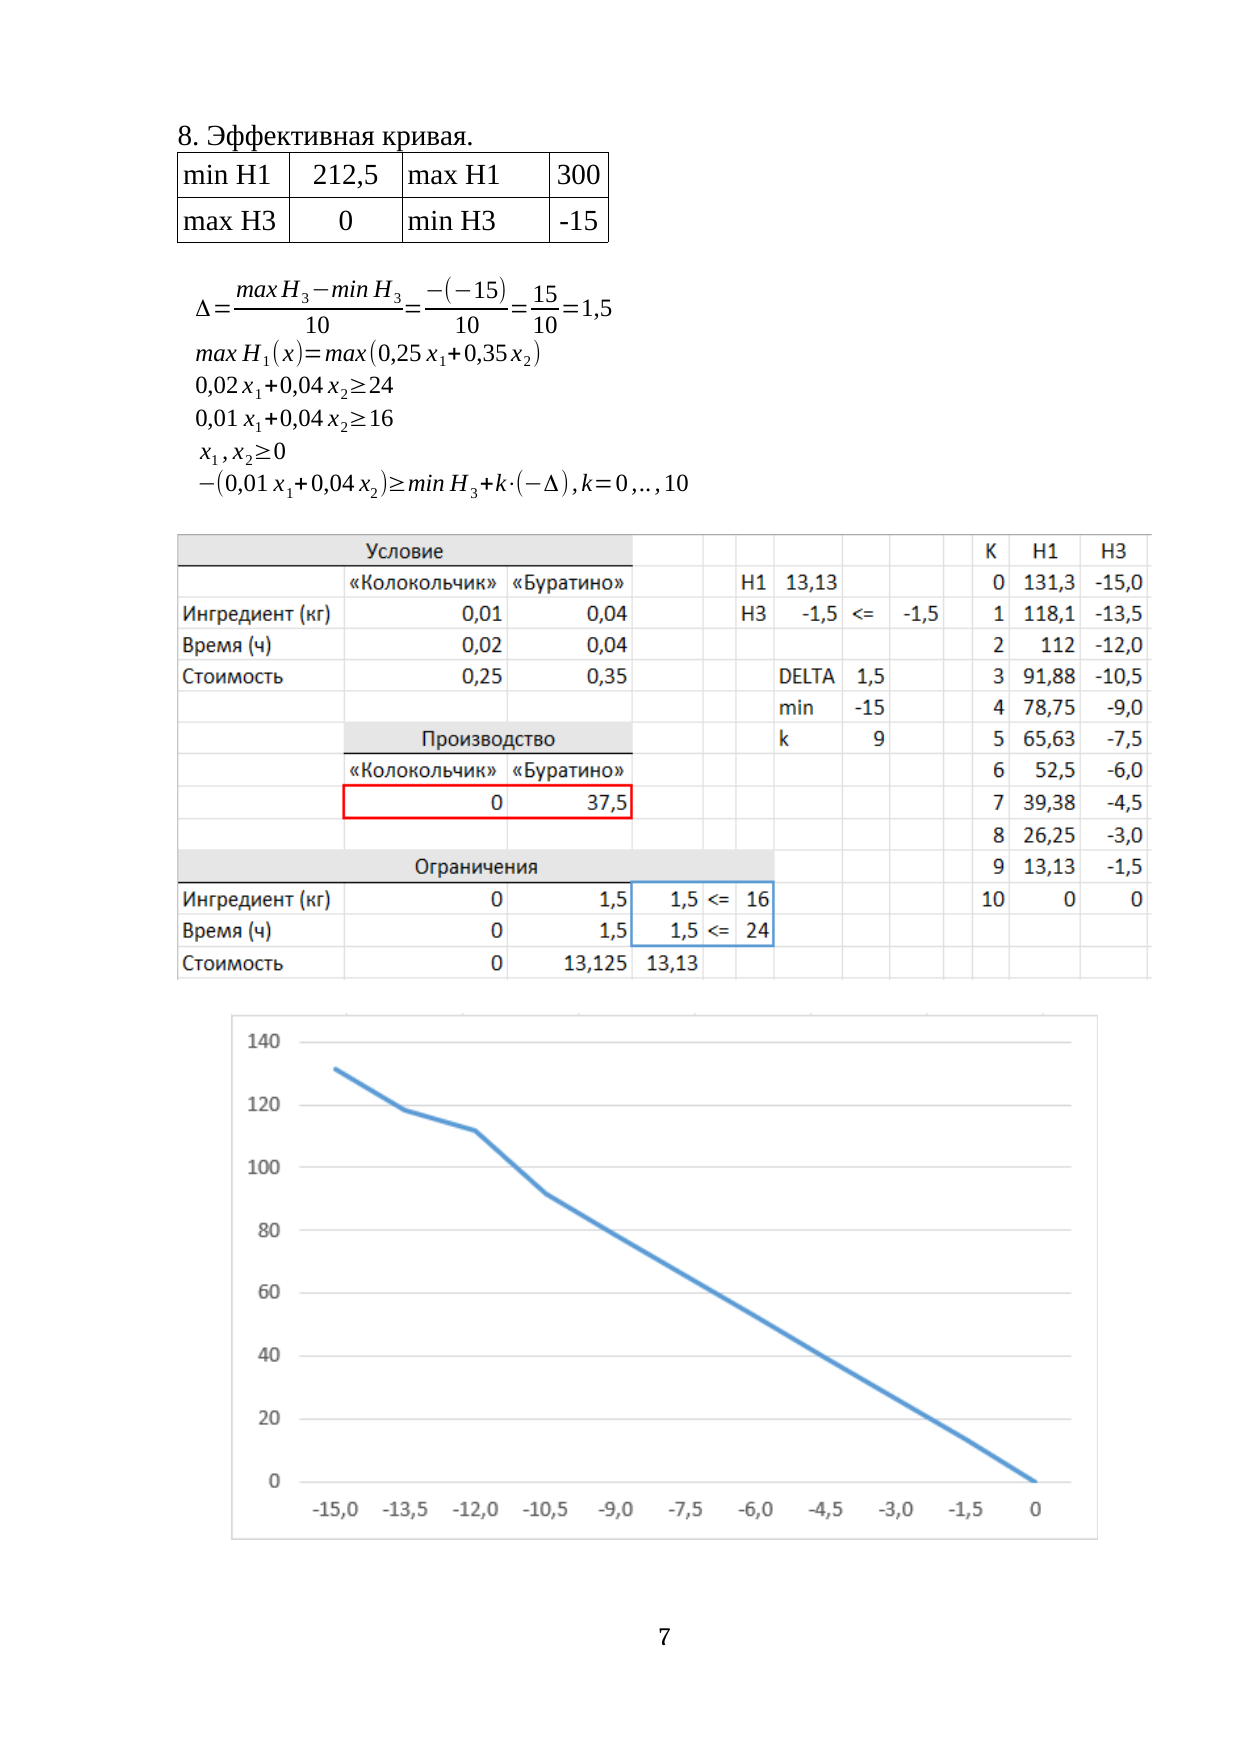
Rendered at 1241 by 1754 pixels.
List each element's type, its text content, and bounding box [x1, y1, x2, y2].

table_header max H1 [403, 153, 549, 197]
text 8. Эффективная кривая. [177, 118, 1152, 152]
table_cell min H3 [403, 198, 549, 242]
picture [230, 1013, 1098, 1540]
picture [177, 534, 1152, 980]
table_header 300 [550, 153, 608, 197]
table_cell max H3 [178, 198, 289, 242]
table_header 212,5 [290, 153, 402, 197]
table_cell 0 [290, 198, 402, 242]
table_cell -15 [550, 198, 608, 242]
table_header min H1 [178, 153, 289, 197]
